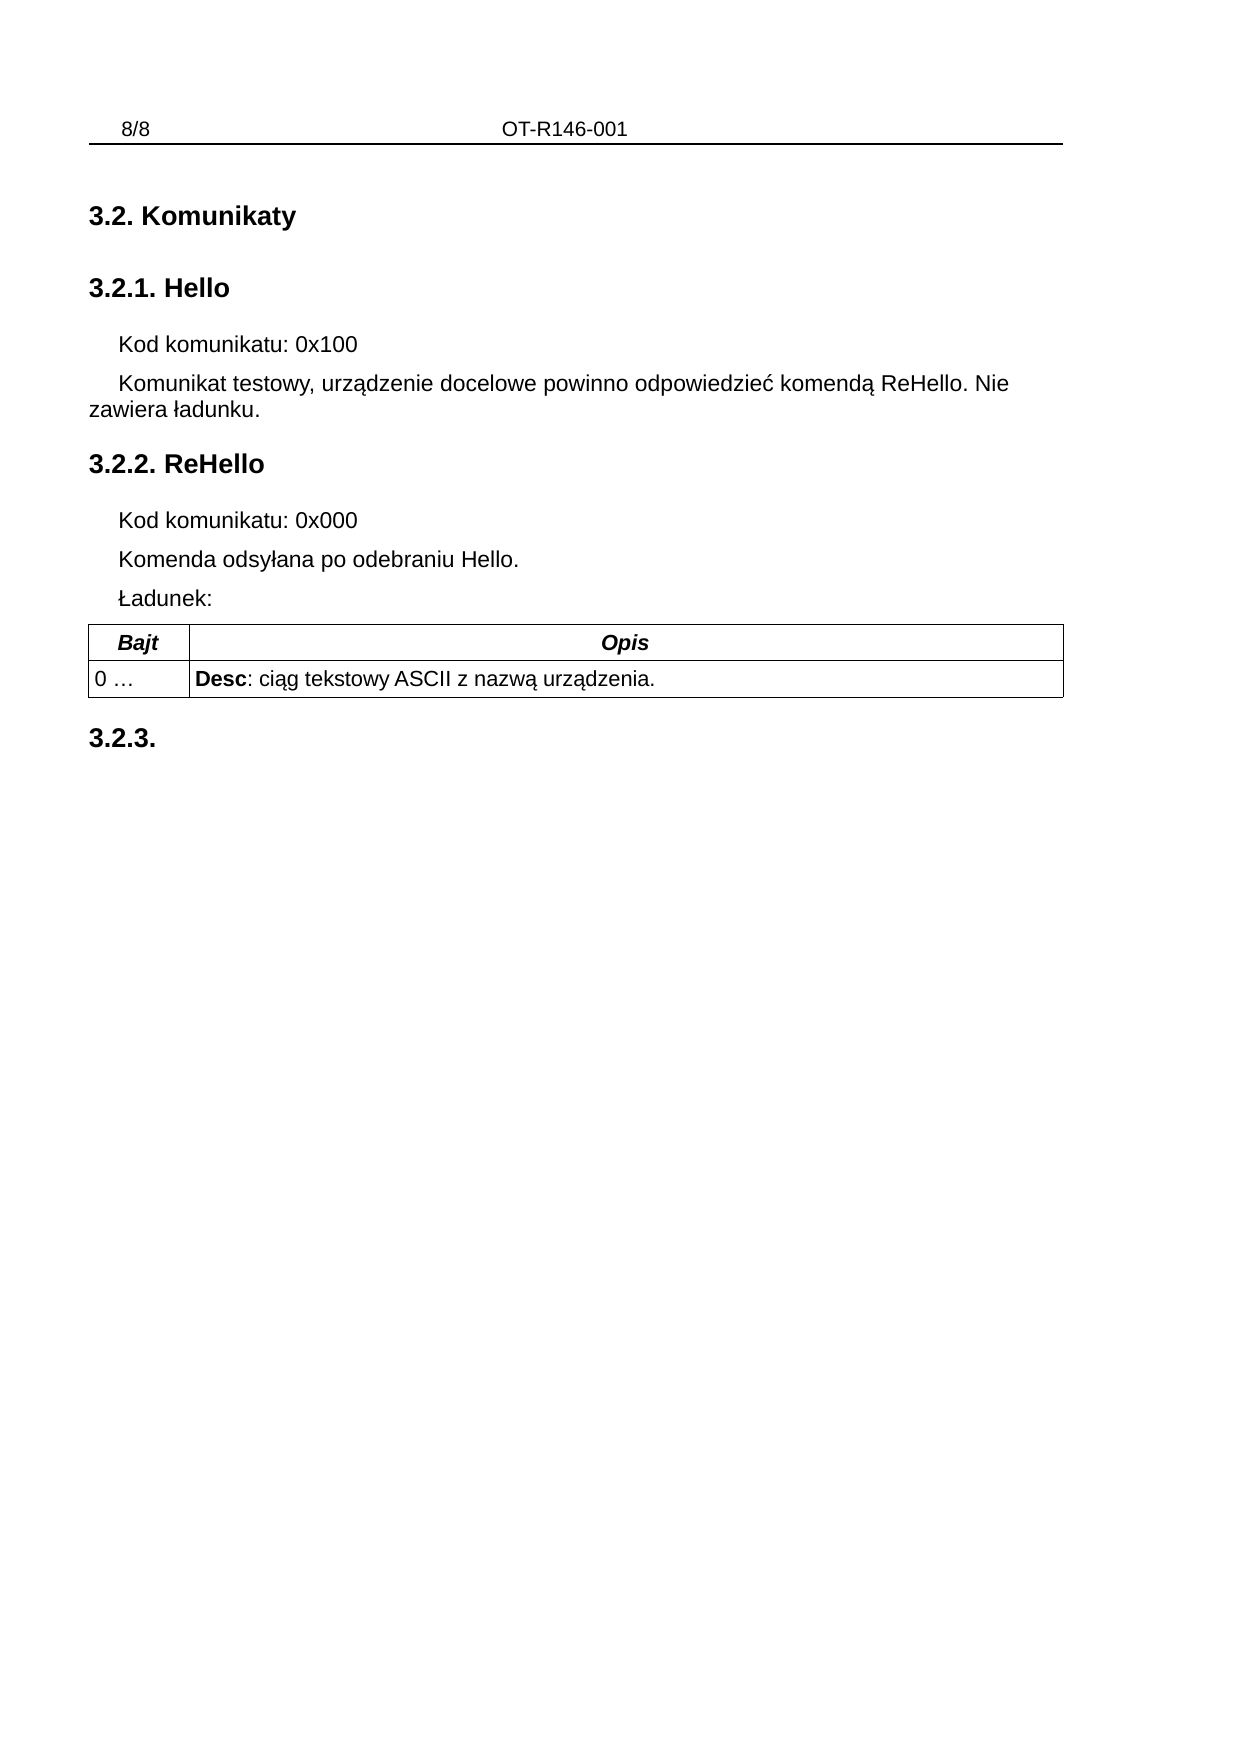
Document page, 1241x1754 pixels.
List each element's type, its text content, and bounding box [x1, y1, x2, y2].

table_cell 0 … [89, 661, 189, 697]
text Komunikat testowy, urządzenie docelowe powinno odpowiedzieć komendą ReHello. Nie zawiera ładunku. [88, 370, 1063, 423]
table_cell Desc: ciąg tekstowy ASCII z nazwą urządzenia. [190, 661, 1063, 697]
text Komenda odsyłana po odebraniu Hello. [88, 546, 1063, 572]
table_header Bajt [89, 625, 189, 660]
text Kod komunikatu: 0x100 [88, 331, 1063, 357]
table_header Opis [190, 625, 1063, 660]
subtitle ReHello [88, 448, 1063, 479]
text Kod komunikatu: 0x000 [88, 507, 1063, 533]
subtitle Komunikaty [88, 200, 1063, 231]
text Ładunek: [88, 585, 1063, 611]
subtitle Hello [88, 272, 1063, 303]
